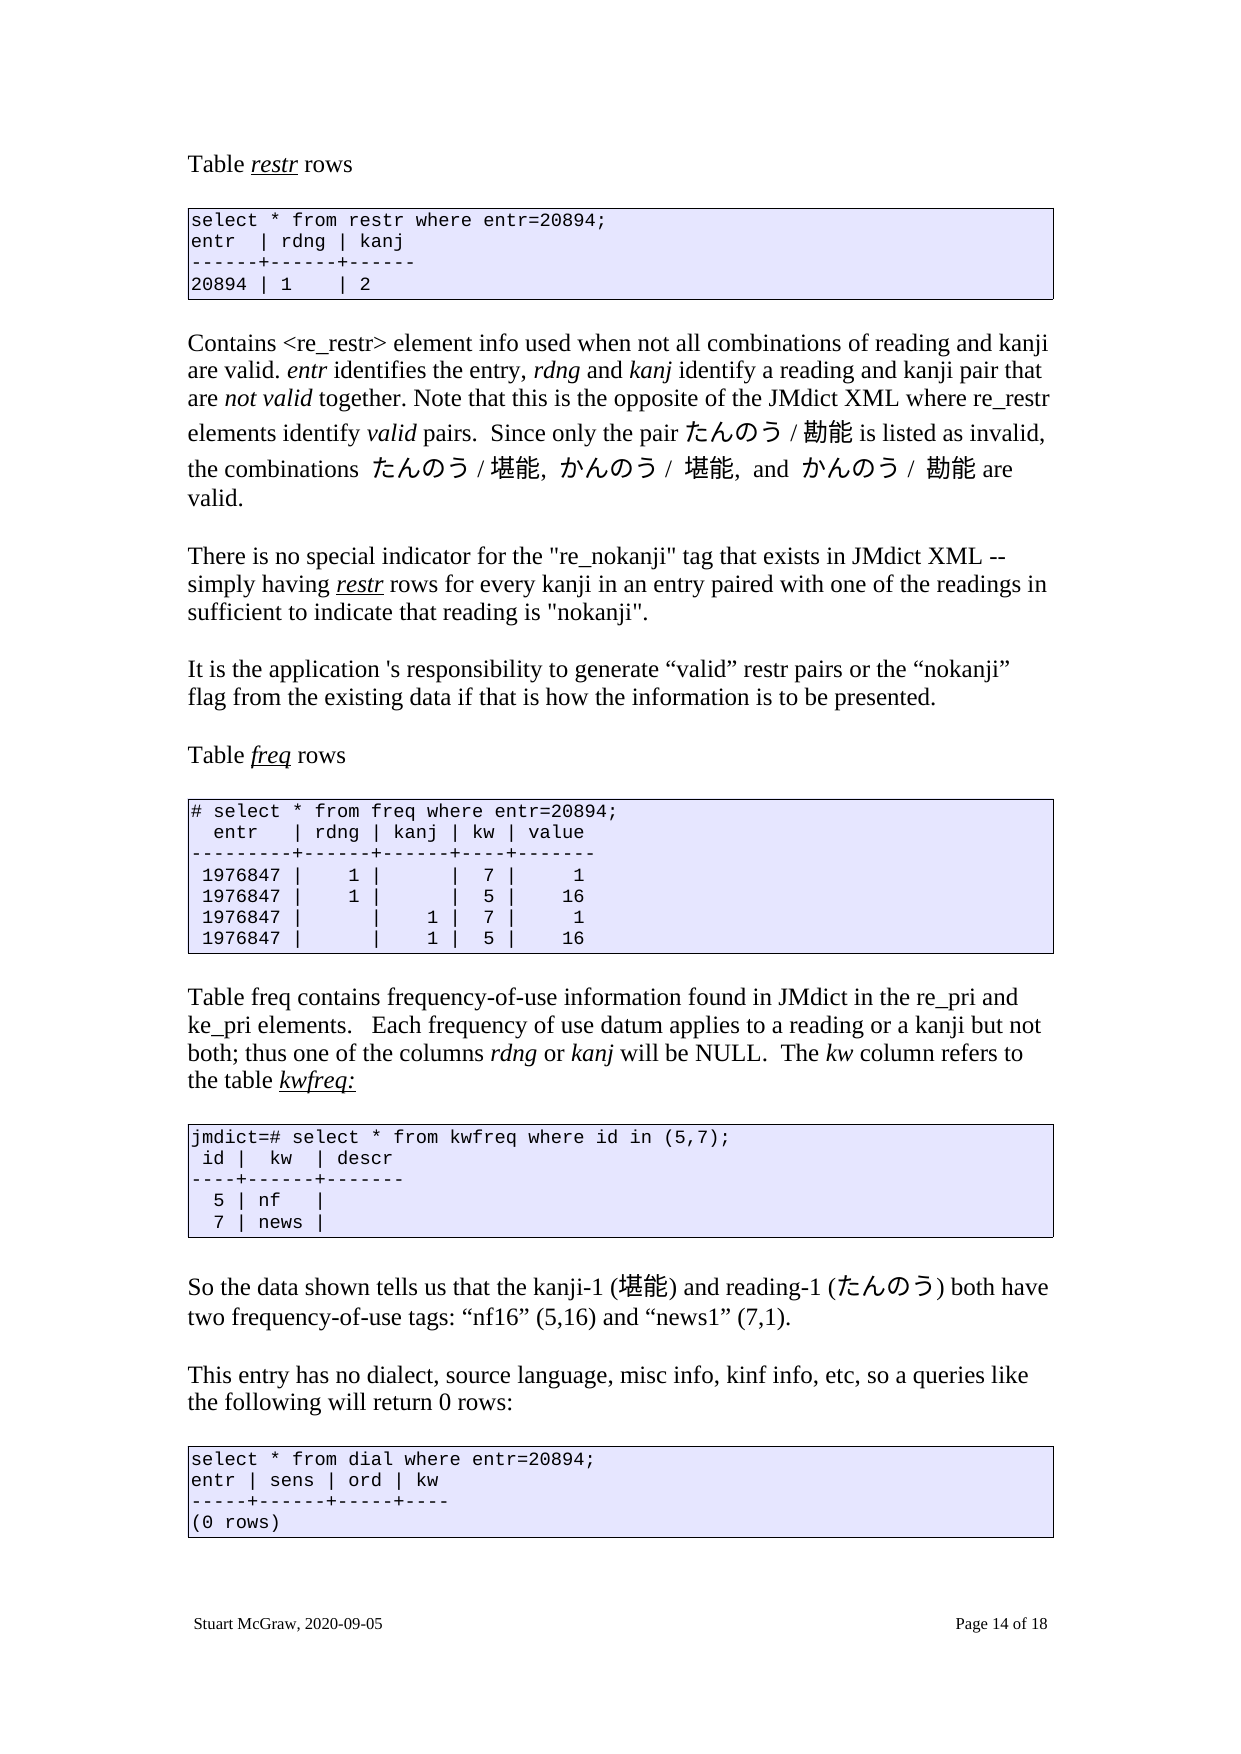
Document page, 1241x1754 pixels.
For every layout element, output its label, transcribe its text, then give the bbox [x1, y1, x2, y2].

text This entry has no dialect, source language, misc info, kinf info, etc, so a queries like the following will return 0 rows: [187, 1361, 1053, 1416]
text There is no special indicator for the "re_nokanji" tag that exists in JMdict XML -- simply having restr rows for every kanji in an entry paired with one of the readings in sufficient to indicate that reading is "nokanji". [187, 542, 1053, 625]
text Table freq rows [187, 741, 1053, 768]
text Contains <re_restr> element info used when not all combinations of reading and kanji are valid. entr identifies the entry, rdng and kanj identify a reading and kanji pair that are not valid together. Note that this is the opposite of the JMdict XML where re_restr elements identify valid pairs. Since only the pair たんのう / 勘能 is listed as invalid, the combinations たんのう / 堪能, かんのう / 堪能, and かんのう / 勘能 are valid. [187, 329, 1053, 512]
text It is the application 's responsibility to generate “valid” restr pairs or the “nokanji” flag from the existing data if that is how the information is to be presented. [187, 655, 1053, 711]
text Table freq contains frequency-of-use information found in JMdict in the re_pri and ke_pri elements. Each frequency of use datum applies to a reading or a kanji but not both; thus one of the columns rdng or kanj will be NULL. The kw column refers to the table kwfreq: [187, 983, 1053, 1094]
text jmdict=# select * from kwfreq where id in (5,7); id | kw | descr ----+------+------- 5 | nf | 7 | news | [189, 1125, 1053, 1237]
text select * from restr where entr=20894; entr | rdng | kanj ------+------+------ 20894 | 1 | 2 [189, 209, 1053, 299]
text select * from dial where entr=20894; entr | sens | ord | kw -----+------+-----+---- (0 rows) [189, 1447, 1053, 1537]
text # select * from freq where entr=20894; entr | rdng | kanj | kw | value ---------+------+------+----+------- 1976847 | 1 | | 7 | 1 1976847 | 1 | | 5 | 16 1976847 | | 1 | 7 | 1 1976847 | | 1 | 5 | 16 [189, 800, 1053, 953]
text So the data shown tells us that the kanji-1 (堪能) and reading-1 (たんのう) both have two frequency-of-use tags: “nf16” (5,16) and “news1” (7,1). [187, 1267, 1053, 1331]
text Table restr rows [187, 150, 1053, 178]
